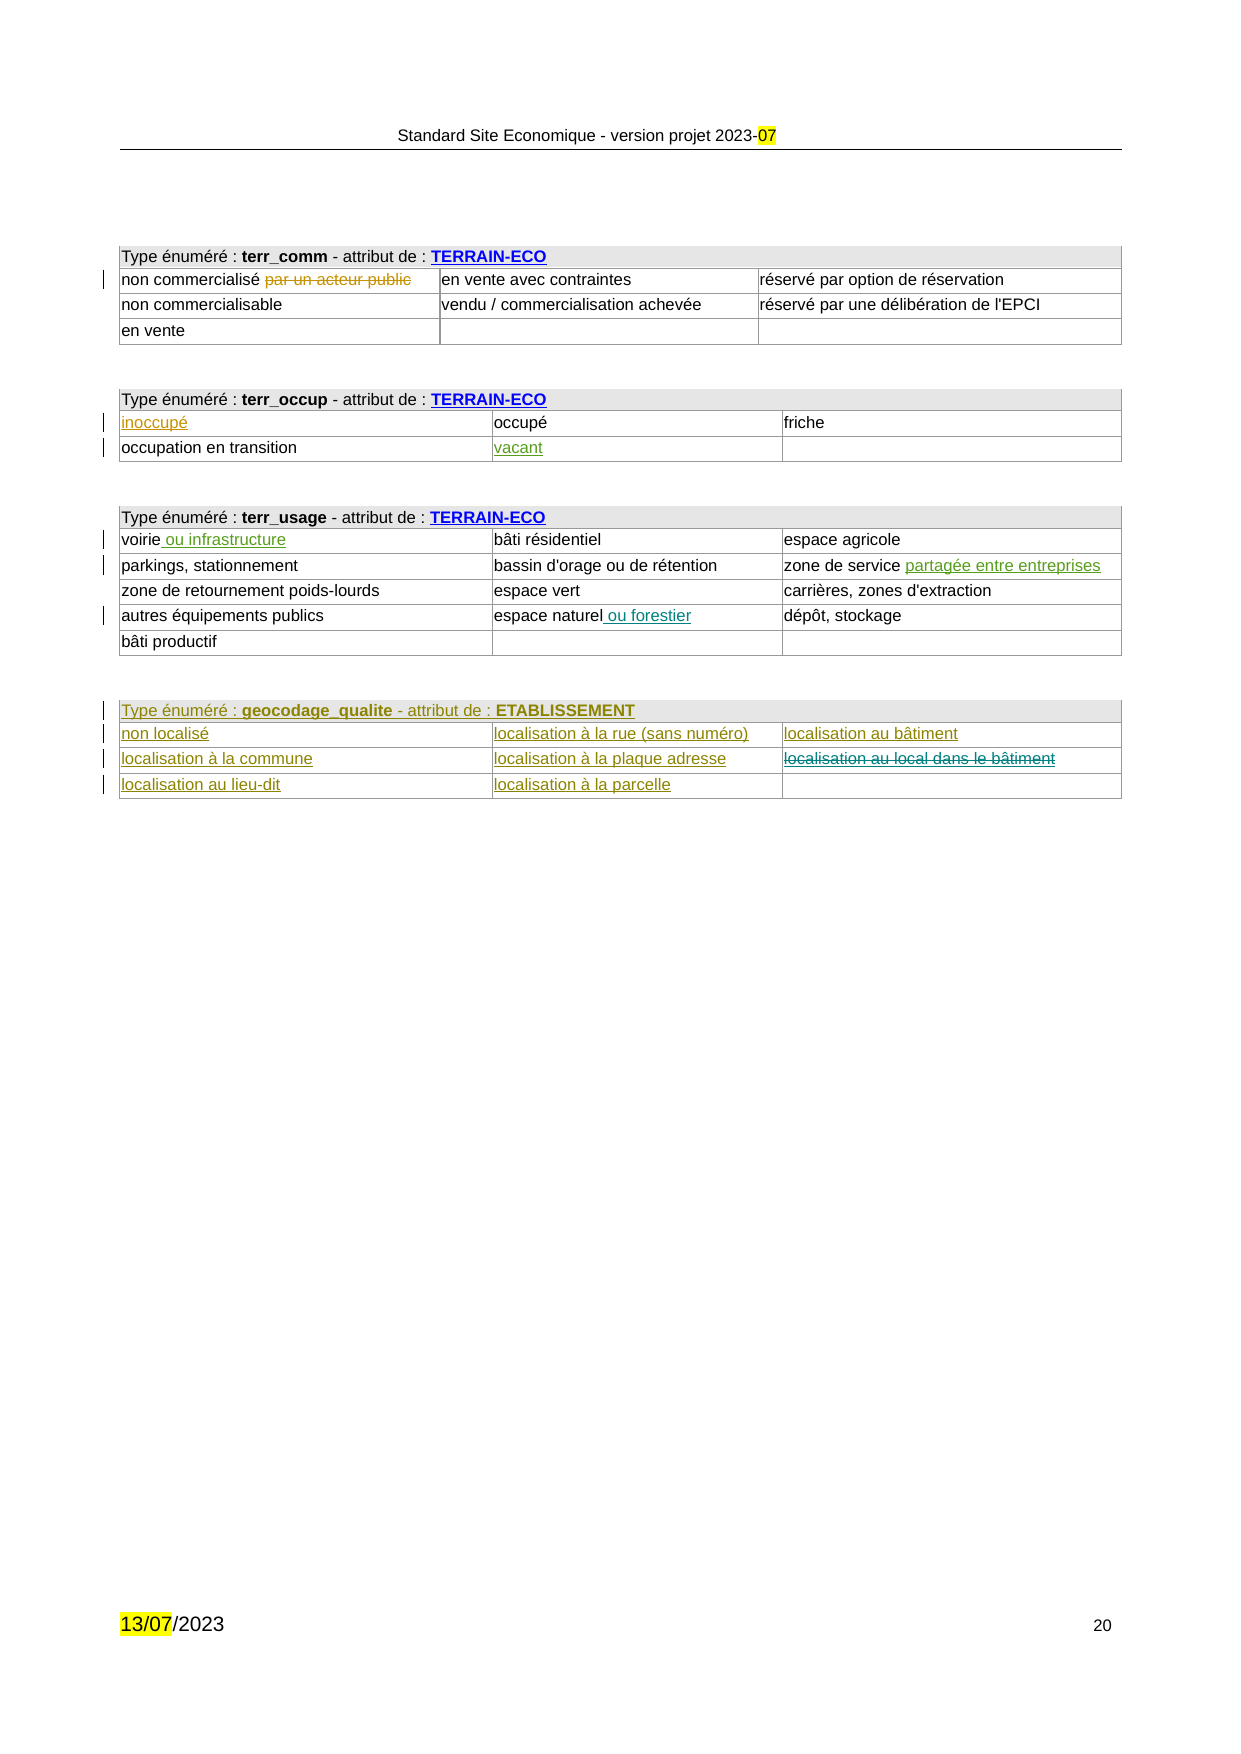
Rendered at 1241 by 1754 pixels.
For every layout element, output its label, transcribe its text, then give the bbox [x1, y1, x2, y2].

table_cell parkings, stationnement [120, 554, 492, 579]
table_cell occupé [493, 411, 782, 436]
table_cell carrières, zones d'extraction [783, 580, 1121, 604]
table_cell autres équipements publics [120, 605, 492, 629]
table_header Type énuméré : terr_occup - attribut de : TERRAIN-ECO [120, 389, 1121, 410]
table_cell réservé par option de réservation [759, 269, 1121, 293]
table_cell espace vert [493, 580, 782, 604]
table_cell [783, 748, 1121, 772]
table_cell localisation au lieu-dit [120, 774, 492, 798]
table_cell bâti résidentiel [493, 529, 782, 553]
table_cell localisation au bâtiment [783, 723, 1121, 747]
table_cell vacant [493, 437, 782, 461]
table_header Type énuméré : terr_comm - attribut de : TERRAIN-ECO [120, 246, 1121, 267]
table_cell bâti productif [120, 631, 492, 655]
table_cell en vente [120, 319, 439, 344]
table_cell [493, 631, 782, 655]
table_cell friche [783, 411, 1121, 436]
table_cell espace agricole [783, 529, 1121, 553]
table_cell non commercialisable [120, 294, 439, 318]
table_cell [441, 319, 758, 344]
table_cell vendu / commercialisation achevée [441, 294, 758, 318]
table_header Type énuméré : geocodage_qualite - attribut de : ETABLISSEMENT [120, 700, 1121, 722]
table_cell inoccupé [120, 411, 492, 436]
table_cell réservé par une délibération de l'EPCI [759, 294, 1121, 318]
table_cell localisation à la commune [120, 748, 492, 772]
table_cell zone de service partagée entre entreprises [783, 554, 1121, 579]
table_cell [759, 319, 1121, 344]
table_cell localisation à la parcelle [493, 774, 782, 798]
table_cell zone de retournement poids-lourds [120, 580, 492, 604]
table_cell localisation à la rue (sans numéro) [493, 723, 782, 747]
table_cell non commercialisé [120, 269, 439, 293]
table_cell en vente avec contraintes [441, 269, 758, 293]
table_cell [783, 774, 1121, 798]
table_cell [783, 437, 1121, 461]
table_cell occupation en transition [120, 437, 492, 461]
table_cell dépôt, stockage [783, 605, 1121, 629]
table_cell espace naturel ou forestier [493, 605, 782, 629]
table_cell bassin d'orage ou de rétention [493, 554, 782, 579]
table_cell non localisé [120, 723, 492, 747]
table_cell voirie ou infrastructure [120, 529, 492, 553]
table_cell [783, 631, 1121, 655]
table_cell localisation à la plaque adresse [493, 748, 782, 772]
table_header Type énuméré : terr_usage - attribut de : TERRAIN-ECO [120, 506, 1121, 528]
